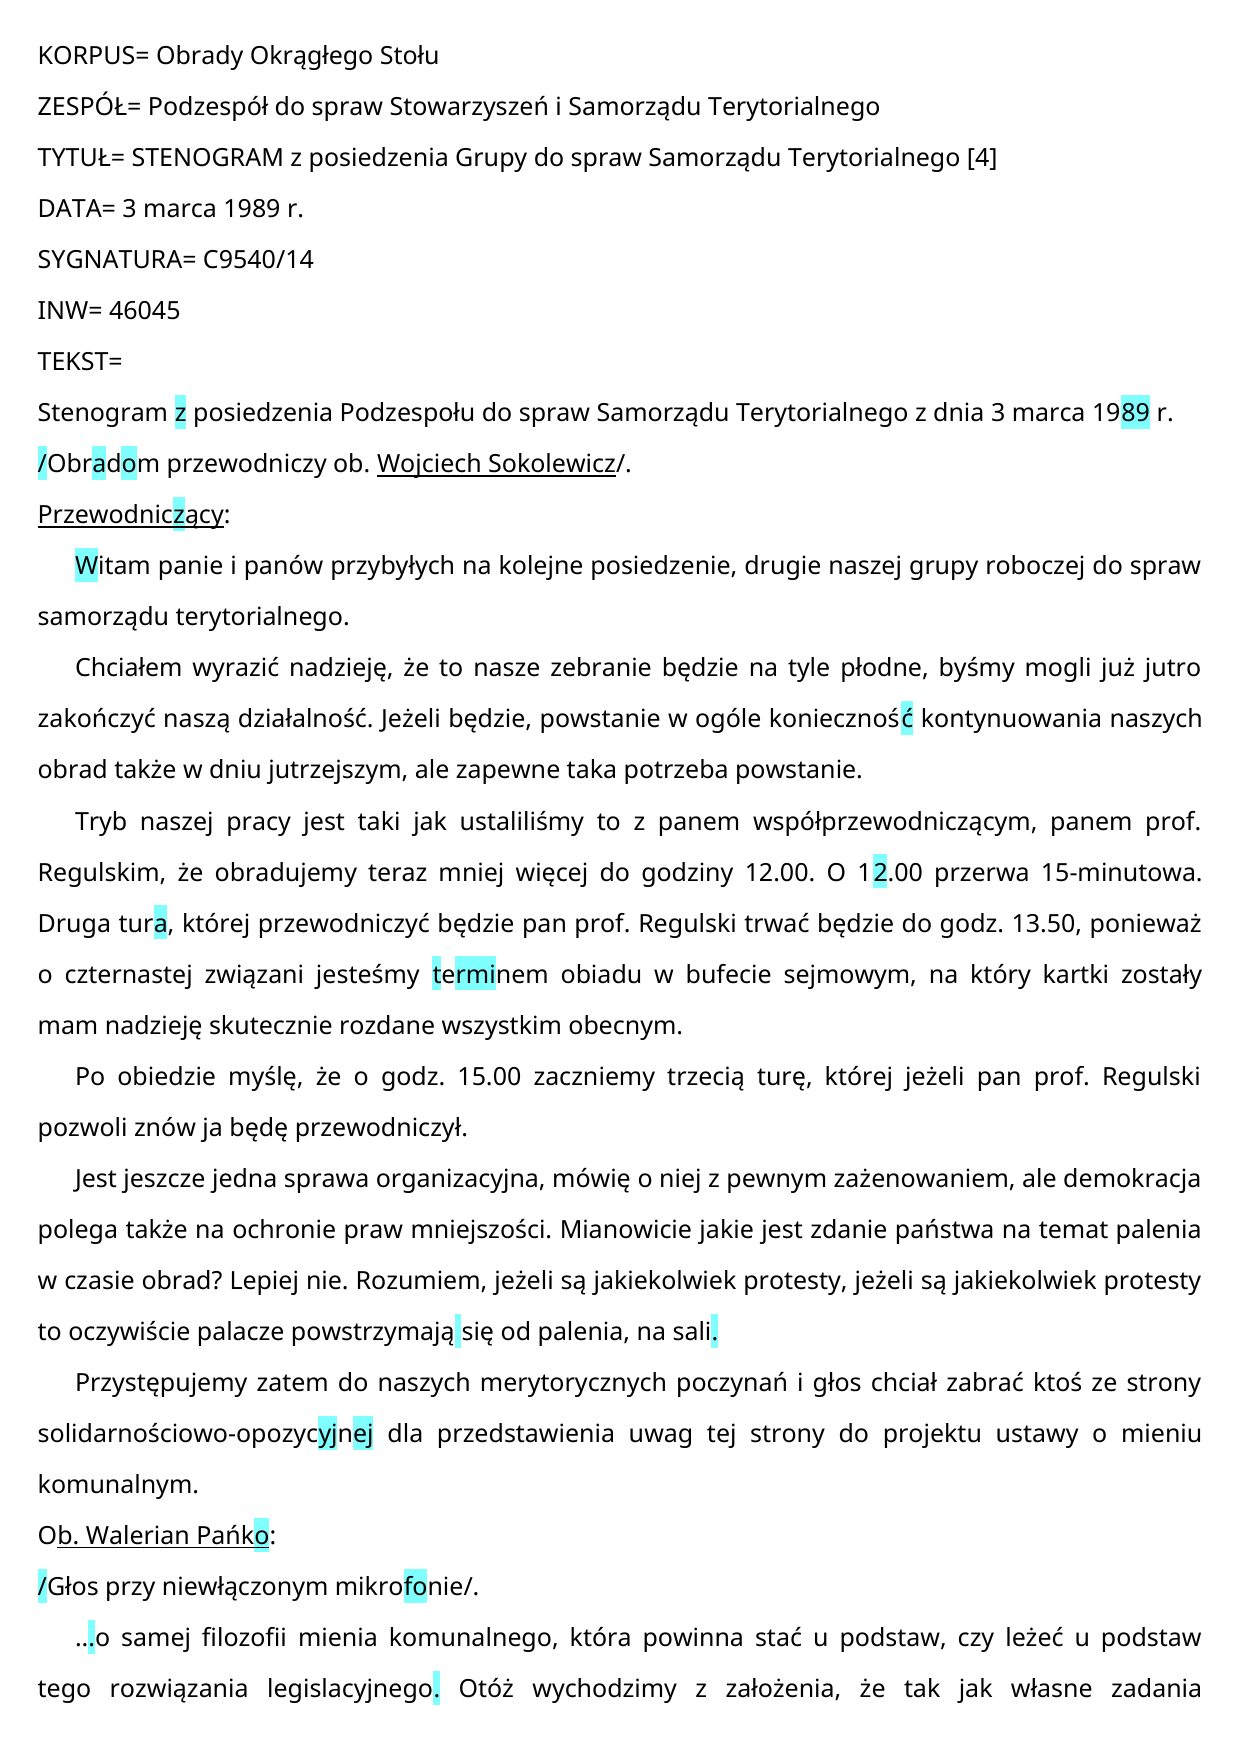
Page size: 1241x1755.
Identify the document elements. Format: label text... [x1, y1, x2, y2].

text Stenogram z posiedzenia Podzespołu do spraw Samorządu Terytorialnego z dnia 3 marca 1989 r. [37, 395, 1203, 429]
text ZESPÓŁ= Podzespół do spraw Stowarzyszeń i Samorządu Terytorialnego [37, 88, 1203, 123]
text ...o samej filozofii mienia komunalnego, która powinna stać u podstaw, czy leżeć u podstaw tego rozwiązania legislacyjnego. Otóż wychodzimy z założenia, że tak jak własne zadania [37, 1620, 1203, 1705]
text Przystępujemy zatem do naszych merytorycznych poczynań i głos chciał zabrać ktoś ze strony solidarnościowo-opozycyjnej dla przedstawienia uwag tej strony do projektu ustawy o mieniu komunalnym. [37, 1364, 1203, 1501]
text Przewodniczący: [37, 497, 1203, 531]
text /Obradom przewodniczy ob. Wojciech Sokolewicz/. [37, 446, 1203, 480]
text Chciałem wyrazić nadzieję, że to nasze zebranie będzie na tyle płodne, byśmy mogli już jutro zakończyć naszą działalność. Jeżeli będzie, powstanie w ogóle konieczność kontynuowania naszych obrad także w dniu jutrzejszym, ale zapewne taka potrzeba powstanie. [37, 650, 1203, 786]
text Tryb naszej pracy jest taki jak ustaliliśmy to z panem współprzewodniczącym, panem prof. Regulskim, że obradujemy teraz mniej więcej do godziny 12.00. O 12.00 przerwa 15-minutowa. Druga tura, której przewodniczyć będzie pan prof. Regulski trwać będzie do godz. 13.50, ponieważ o czternastej związani jesteśmy terminem obiadu w bufecie sejmowym, na który kartki zostały mam nadzieję skutecznie rozdane wszystkim obecnym. [37, 803, 1203, 1041]
text Witam panie i panów przybyłych na kolejne posiedzenie, drugie naszej grupy roboczej do spraw samorządu terytorialnego. [37, 548, 1203, 633]
text Po obiedzie myślę, że o godz. 15.00 zaczniemy trzecią turę, której jeżeli pan prof. Regulski pozwoli znów ja będę przewodniczył. [37, 1058, 1203, 1143]
text TYTUŁ= STENOGRAM z posiedzenia Grupy do spraw Samorządu Terytorialnego [4] [37, 139, 1203, 174]
text INW= 46045 [37, 293, 1203, 327]
text KORPUS= Obrady Okrągłego Stołu [37, 37, 1203, 72]
text TEKST= [37, 344, 1203, 378]
text Jest jeszcze jedna sprawa organizacyjna, mówię o niej z pewnym zażenowaniem, ale demokracja polega także na ochronie praw mniejszości. Mianowicie jakie jest zdanie państwa na temat palenia w czasie obrad? Lepiej nie. Rozumiem, jeżeli są jakiekolwiek protesty, jeżeli są jakiekolwiek protesty to oczywiście palacze powstrzymają się od palenia, na sali. [37, 1160, 1203, 1348]
text Ob. Walerian Pańko: [37, 1518, 1203, 1552]
text /Głos przy niewłączonym mikrofonie/. [37, 1569, 1203, 1603]
text SYGNATURA= C9540/14 [37, 242, 1203, 276]
text DATA= 3 marca 1989 r. [37, 191, 1203, 225]
